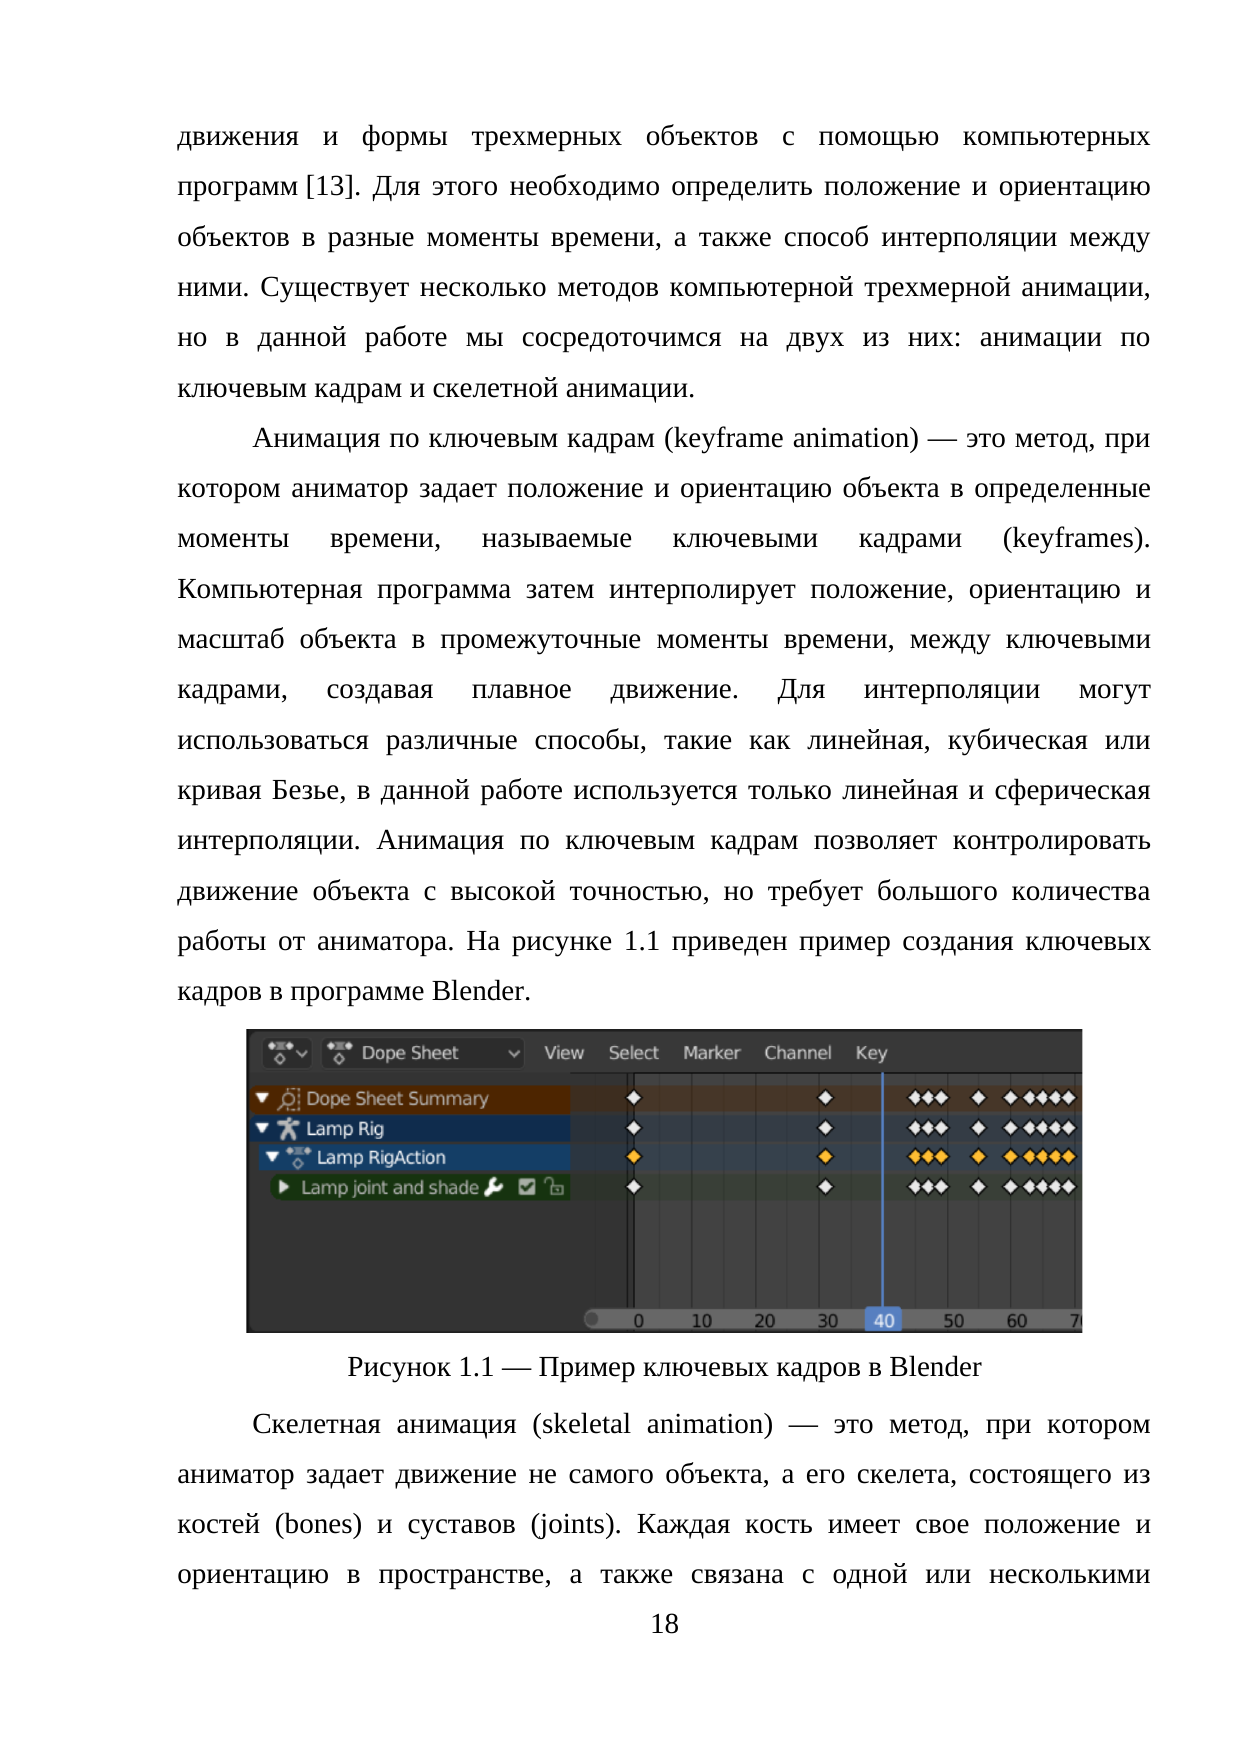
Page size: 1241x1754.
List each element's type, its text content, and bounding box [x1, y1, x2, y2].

text Анимация по ключевым кадрам (keyframe animation) — это метод, при котором аниматор задает положение и ориентацию объекта в определенные моменты времени, называемые ключевыми кадрами (keyframes). Компьютерная программа затем интерполирует положение, ориентацию и масштаб объекта в промежуточные моменты времени, между ключевыми кадрами, создавая плавное движение. Для интерполяции могут использоваться различные способы, такие как линейная, кубическая или кривая Безье, в данной работе используется только линейная и сферическая интерполяции. Анимация по ключевым кадрам позволяет контролировать движение объекта с высокой точностью, но требует большого количества работы от аниматора. На рисунке 1.1 приведен пример создания ключевых кадров в программе Blender. [177, 420, 1152, 1007]
text Скелетная анимация (skeletal animation) — это метод, при котором аниматор задает движение не самого объекта, а его скелета, состоящего из костей (bones) и суставов (joints). Каждая кость имеет свое положение и ориентацию в пространстве, а также связана с одной или несколькими [177, 1406, 1152, 1590]
picture [246, 1029, 1083, 1333]
text Рисунок 1.1 — Пример ключевых кадров в Blender [246, 1333, 1082, 1383]
text движения и формы трехмерных объектов с помощью компьютерных программ [13]. Для этого необходимо определить положение и ориентацию объектов в разные моменты времени, а также способ интерполяции между ними. Существует несколько методов компьютерной трехмерной анимации, но в данной работе мы сосредоточимся на двух из них: анимации по ключевым кадрам и скелетной анимации. [177, 118, 1152, 403]
